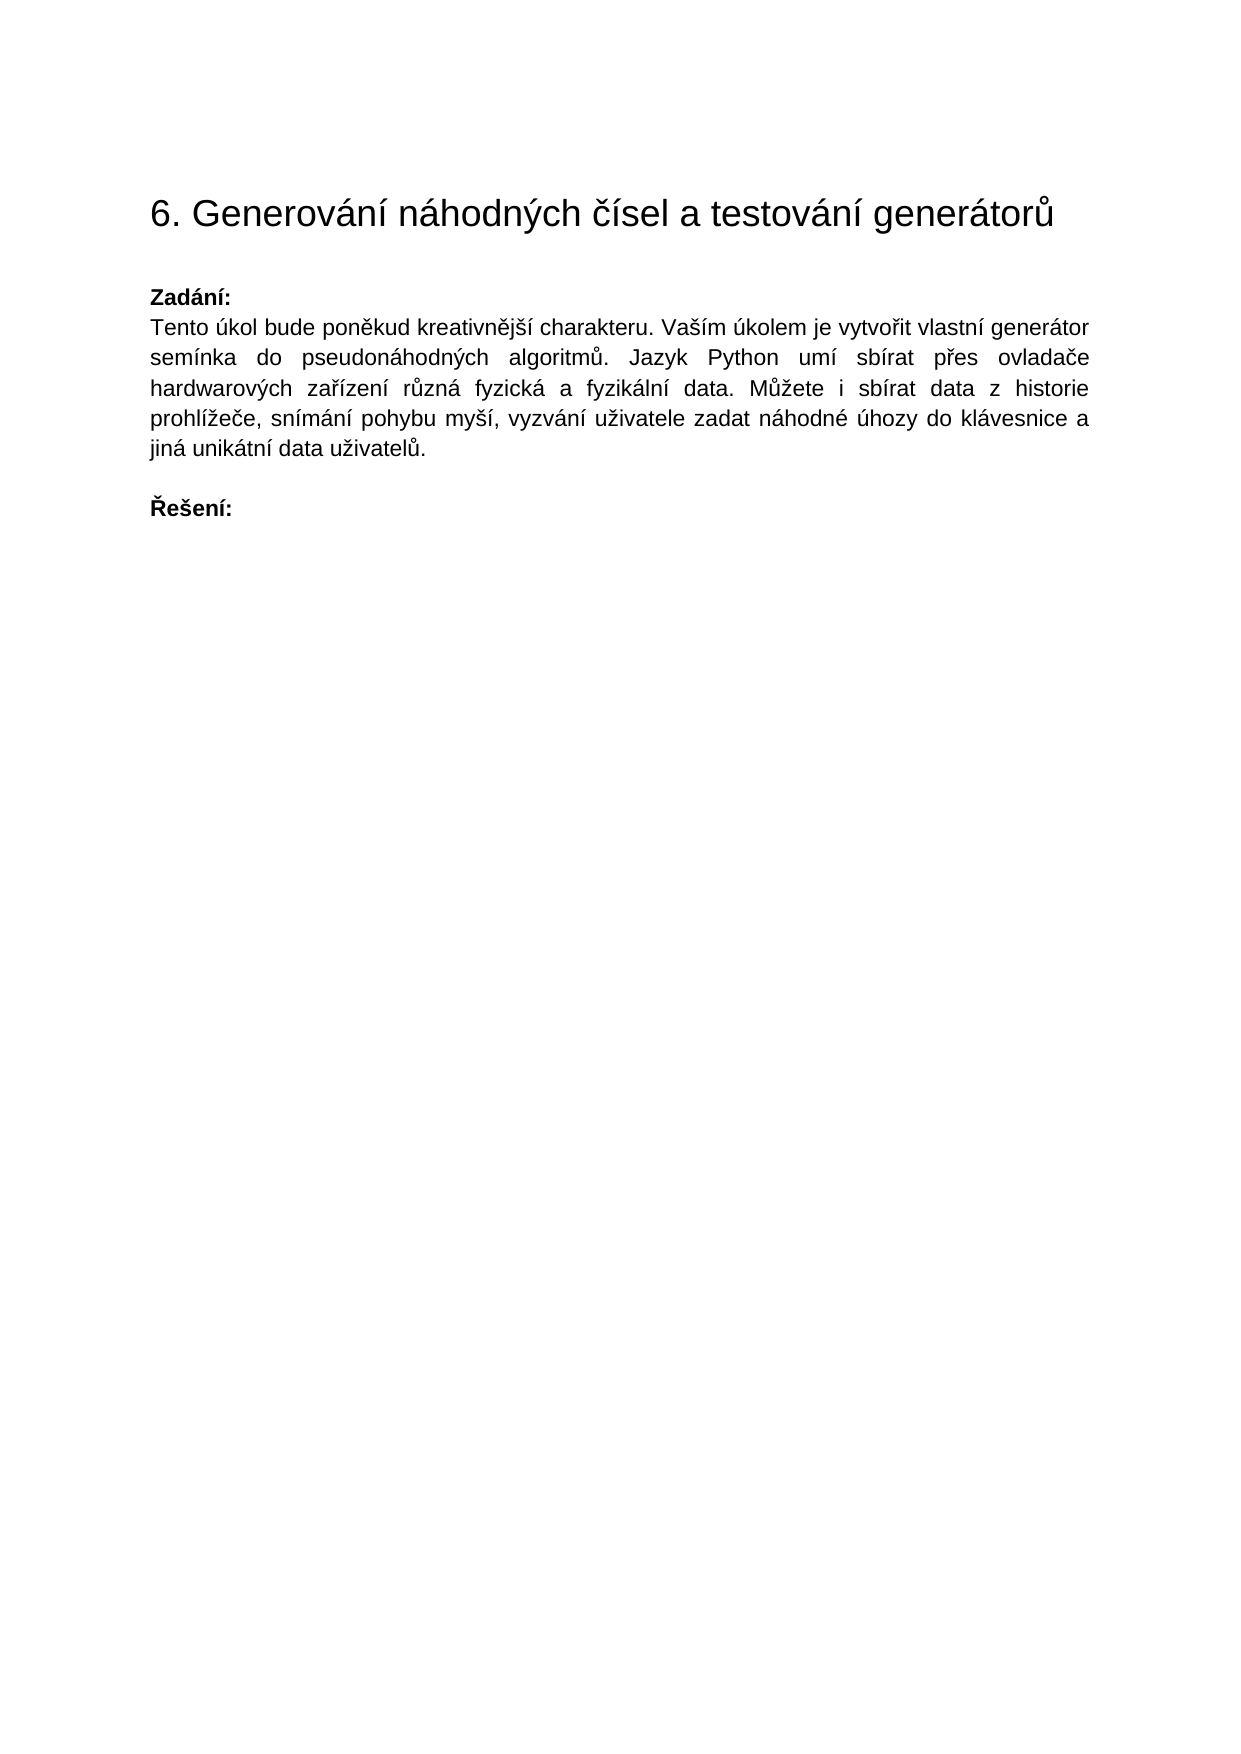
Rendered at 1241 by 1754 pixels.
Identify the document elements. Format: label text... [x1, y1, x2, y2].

text Zadání: [150, 284, 1090, 310]
subtitle 6. Generování náhodných čísel a testování generátorů [150, 192, 1090, 235]
text Tento úkol bude poněkud kreativnější charakteru. Vaším úkolem je vytvořit vlastní generátor semínka do pseudonáhodných algoritmů. Jazyk Python umí sbírat přes ovladače hardwarových zařízení různá fyzická a fyzikální data. Můžete i sbírat data z historie prohlížeče, snímání pohybu myší, vyzvání uživatele zadat náhodné úhozy do klávesnice a jiná unikátní data uživatelů. [150, 314, 1090, 461]
text Řešení: [150, 495, 1090, 522]
